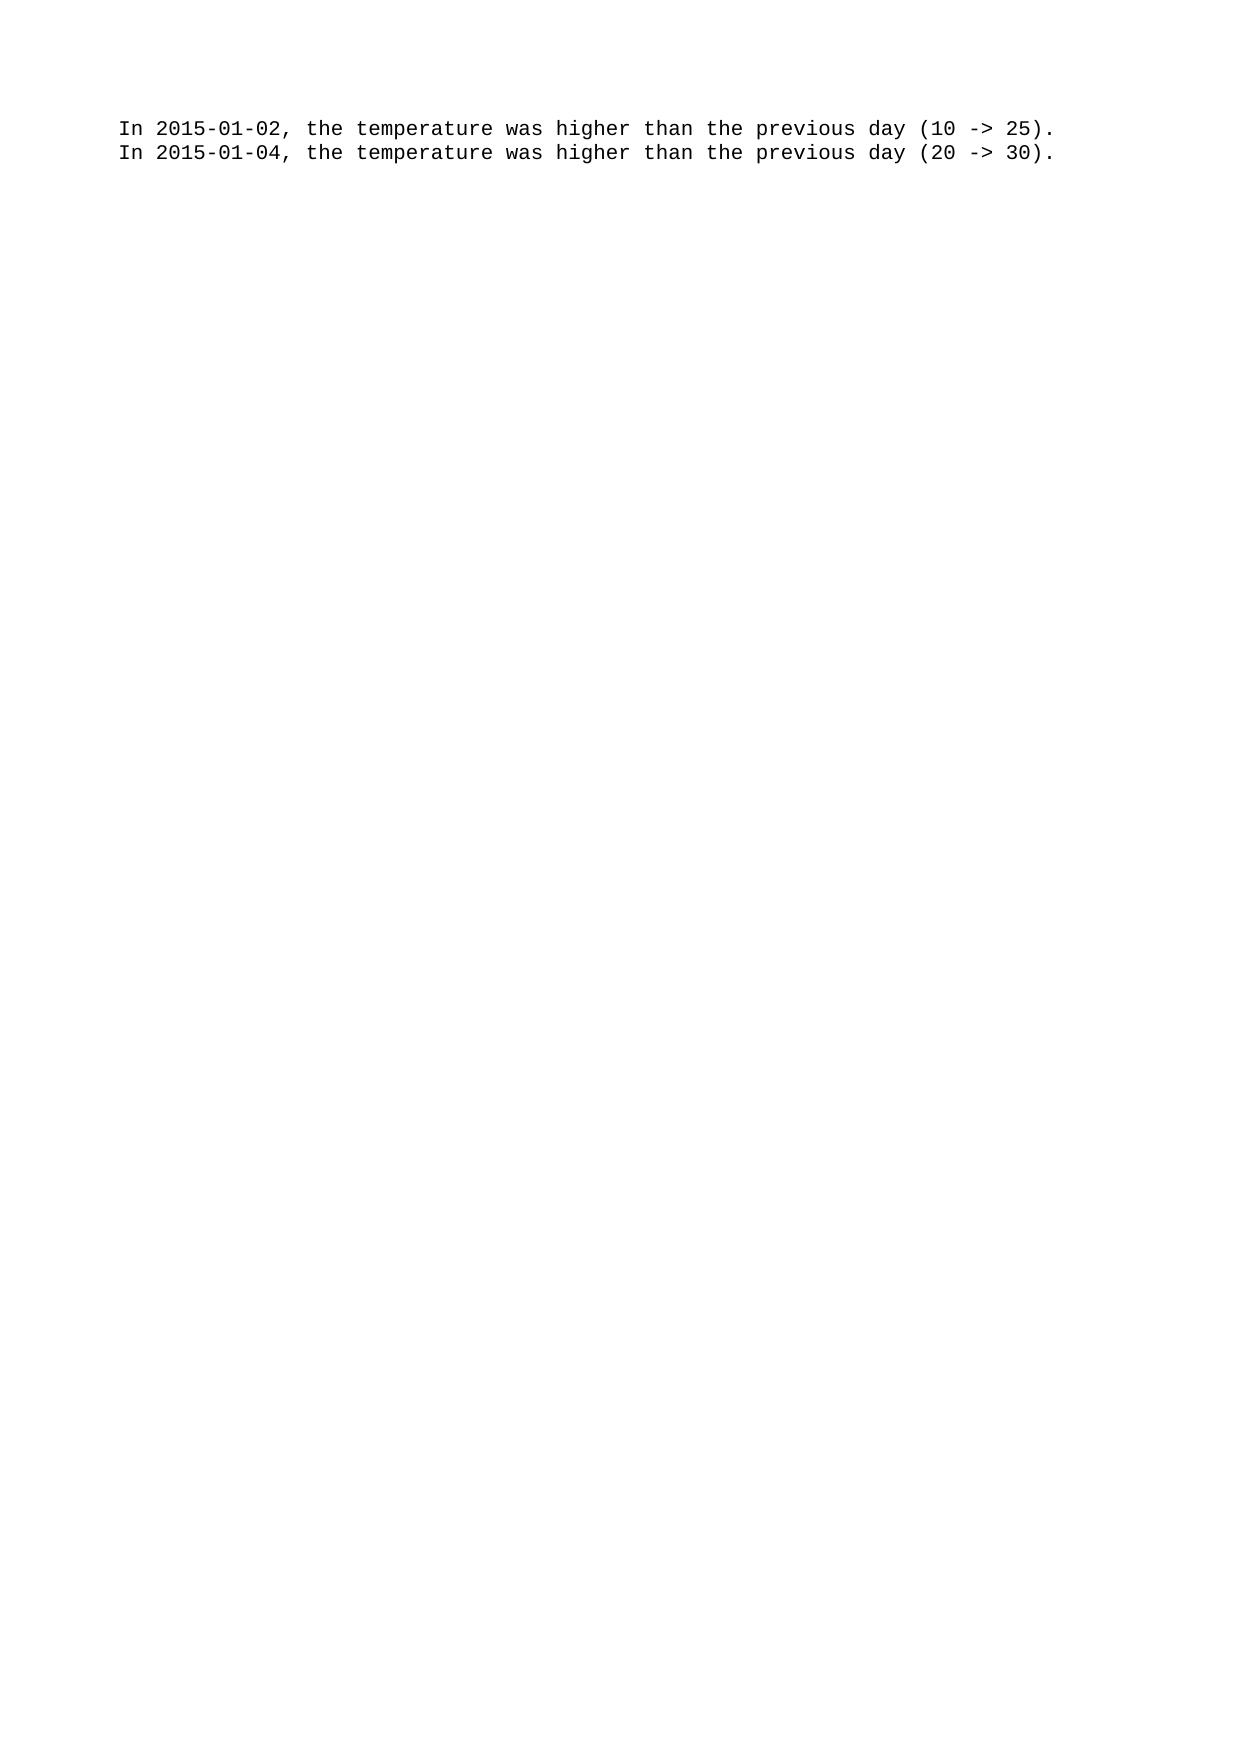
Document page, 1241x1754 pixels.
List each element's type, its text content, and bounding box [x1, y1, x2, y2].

text In 2015-01-04, the temperature was higher than the previous day (20 -> 30). [118, 142, 1122, 165]
text In 2015-01-02, the temperature was higher than the previous day (10 -> 25). [118, 118, 1122, 142]
